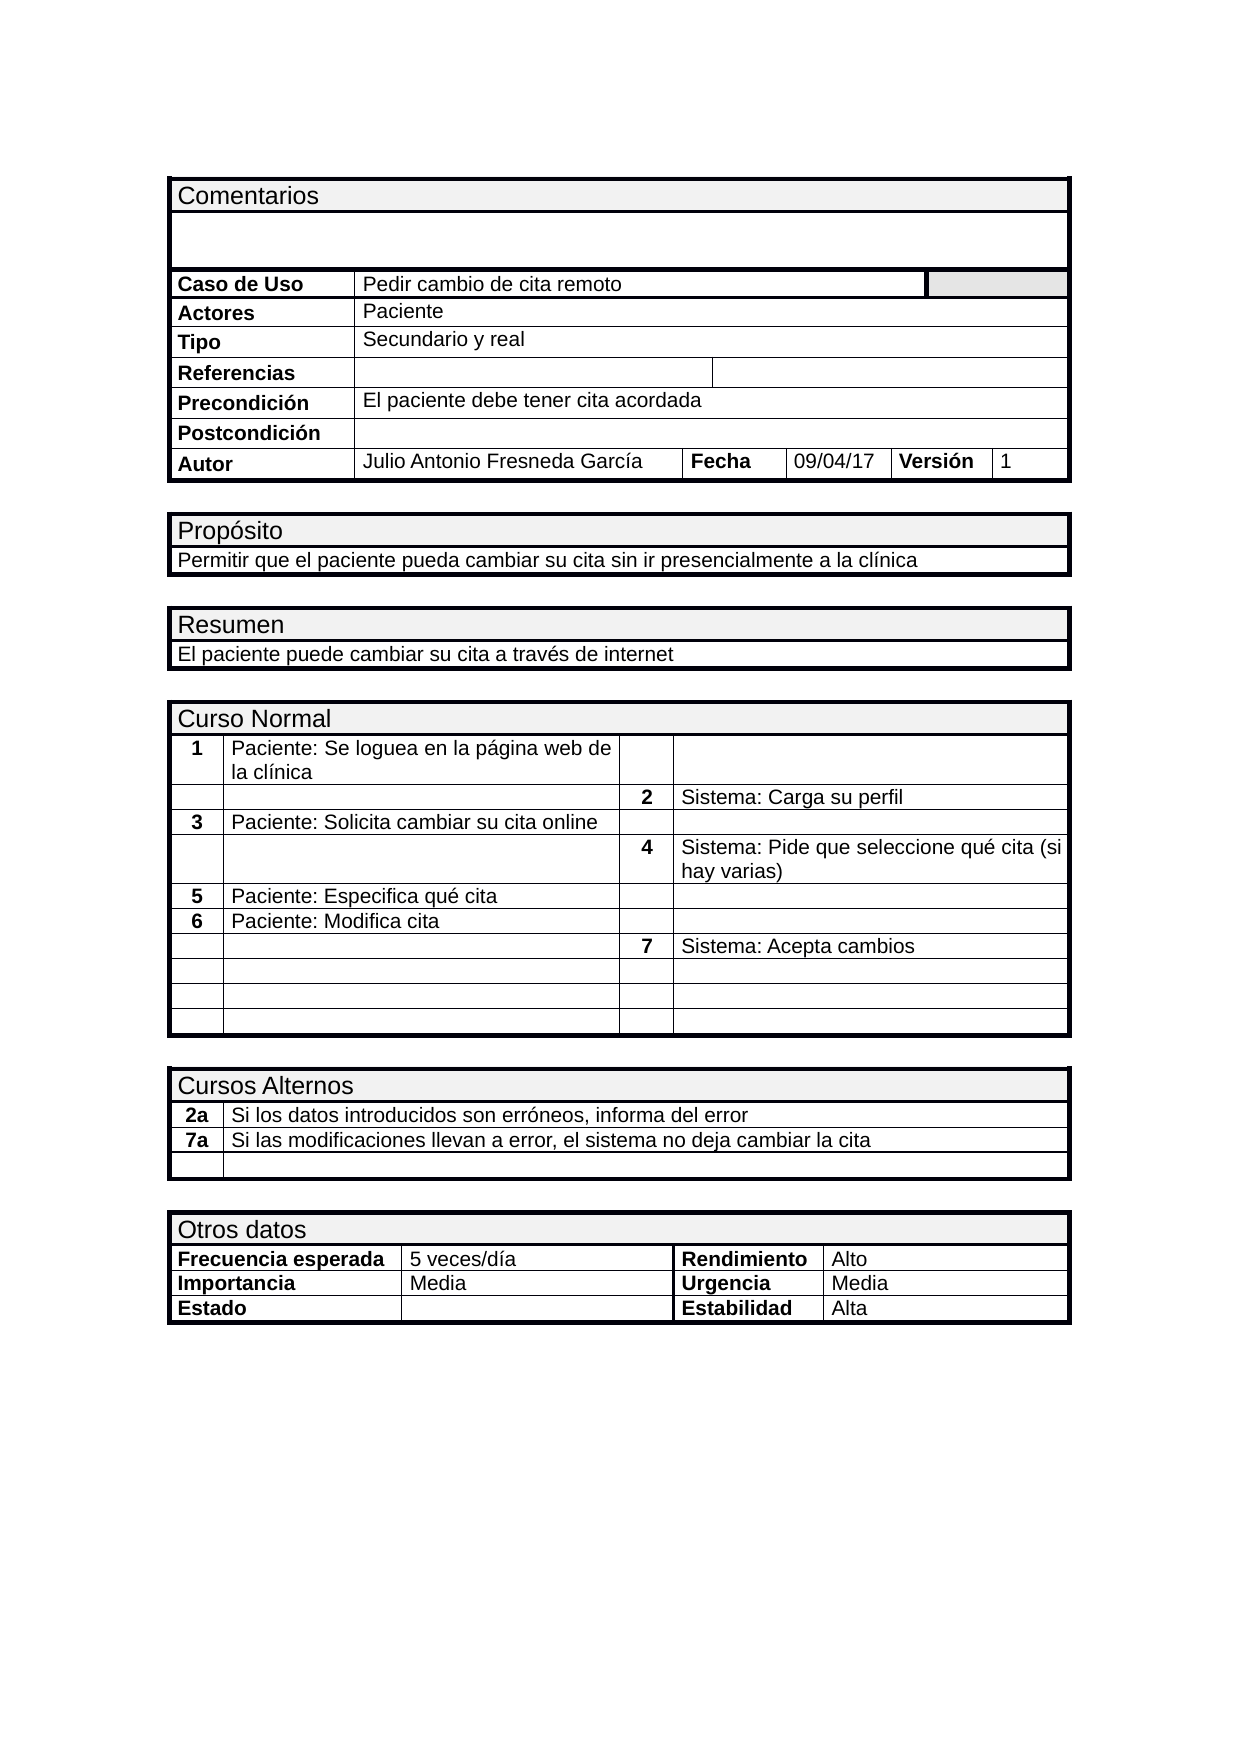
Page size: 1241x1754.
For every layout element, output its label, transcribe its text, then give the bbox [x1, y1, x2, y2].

table_cell [172, 785, 223, 809]
table_cell Julio Antonio Fresneda García [355, 449, 682, 478]
table_cell 1 [172, 736, 223, 784]
table_cell Actores [172, 299, 354, 326]
table_cell [172, 1153, 223, 1176]
table_cell Estabilidad [675, 1296, 823, 1320]
table_cell Versión [892, 449, 992, 478]
table_cell Sistema: Carga su perfil [674, 785, 1067, 809]
table_cell [224, 984, 619, 1008]
table_cell El paciente debe tener cita acordada [355, 388, 1067, 417]
table_cell Precondición [172, 388, 354, 417]
table_cell [674, 984, 1067, 1008]
table_cell Si los datos introducidos son erróneos, informa del error [224, 1103, 1067, 1127]
table_cell Sistema: Acepta cambios [674, 934, 1067, 958]
table_cell Alto [824, 1246, 1067, 1270]
table_cell Sistema: Pide que seleccione qué cita (si hay varias) [674, 835, 1067, 883]
table_cell [224, 1009, 619, 1033]
table_cell [674, 959, 1067, 983]
table_cell 7 [620, 934, 673, 958]
table_cell Pedir cambio de cita remoto [355, 272, 924, 296]
table_cell Caso de Uso [172, 272, 354, 296]
table_cell [674, 909, 1067, 933]
table_cell Si las modificaciones llevan a error, el sistema no deja cambiar la cita [224, 1128, 1067, 1151]
table_cell Estado [172, 1296, 401, 1320]
table_cell [224, 785, 619, 809]
table_cell [674, 810, 1067, 834]
table_cell Fecha [683, 449, 786, 478]
table_cell [620, 736, 673, 784]
table_header Resumen [172, 610, 1067, 639]
table_cell 1 [993, 449, 1067, 478]
table_cell Importancia [172, 1271, 401, 1295]
table_cell [620, 984, 673, 1008]
table_cell [355, 358, 712, 387]
table_cell Frecuencia esperada [172, 1246, 401, 1270]
table_cell Secundario y real [355, 327, 1067, 357]
table_cell 4 [620, 835, 673, 883]
table_cell Media [402, 1271, 672, 1295]
table_cell [172, 213, 1067, 267]
table_cell [224, 835, 619, 883]
table_cell 6 [172, 909, 223, 933]
table_cell Tipo [172, 327, 354, 357]
table_header Comentarios [172, 181, 1067, 210]
table_cell [224, 959, 619, 983]
table_cell [929, 272, 1067, 296]
table_cell 09/04/17 [787, 449, 891, 478]
table_cell [172, 984, 223, 1008]
table_cell 7a [172, 1128, 223, 1151]
table_cell [674, 736, 1067, 784]
table_cell [172, 934, 223, 958]
table_cell [674, 884, 1067, 908]
table_cell 2 [620, 785, 673, 809]
table_cell Autor [172, 449, 354, 478]
table_cell Paciente: Especifica qué cita [224, 884, 619, 908]
table_cell Postcondición [172, 419, 354, 448]
table_cell Paciente: Modifica cita [224, 909, 619, 933]
table_cell [674, 1009, 1067, 1033]
table_cell Alta [824, 1296, 1067, 1320]
table_cell [224, 1153, 1067, 1176]
table_cell Urgencia [675, 1271, 823, 1295]
table_cell [620, 884, 673, 908]
table_cell Paciente: Solicita cambiar su cita online [224, 810, 619, 834]
table_cell Referencias [172, 358, 354, 387]
table_cell [620, 959, 673, 983]
table_cell 3 [172, 810, 223, 834]
table_cell 5 [172, 884, 223, 908]
table_cell Media [824, 1271, 1067, 1295]
table_cell Paciente: Se loguea en la página web de la clínica [224, 736, 619, 784]
table_cell [172, 835, 223, 883]
table_header Otros datos [172, 1215, 1067, 1243]
table_cell Permitir que el paciente pueda cambiar su cita sin ir presencialmente a la clínica [172, 548, 1067, 572]
table_cell [224, 934, 619, 958]
table_cell [620, 810, 673, 834]
table_cell [402, 1296, 672, 1320]
table_cell 2a [172, 1103, 223, 1127]
table_cell Paciente [355, 299, 1067, 326]
table_header Cursos Alternos [172, 1071, 1067, 1100]
table_cell [620, 1009, 673, 1033]
table_cell 5 veces/día [402, 1246, 672, 1270]
table_header Propósito [172, 516, 1067, 545]
table_cell [355, 419, 1067, 448]
table_header Curso Normal [172, 704, 1067, 733]
table_cell [620, 909, 673, 933]
table_cell [713, 358, 1067, 387]
table_cell [172, 959, 223, 983]
table_cell Rendimiento [675, 1246, 823, 1270]
table_cell El paciente puede cambiar su cita a través de internet [172, 642, 1067, 666]
table_cell [172, 1009, 223, 1033]
